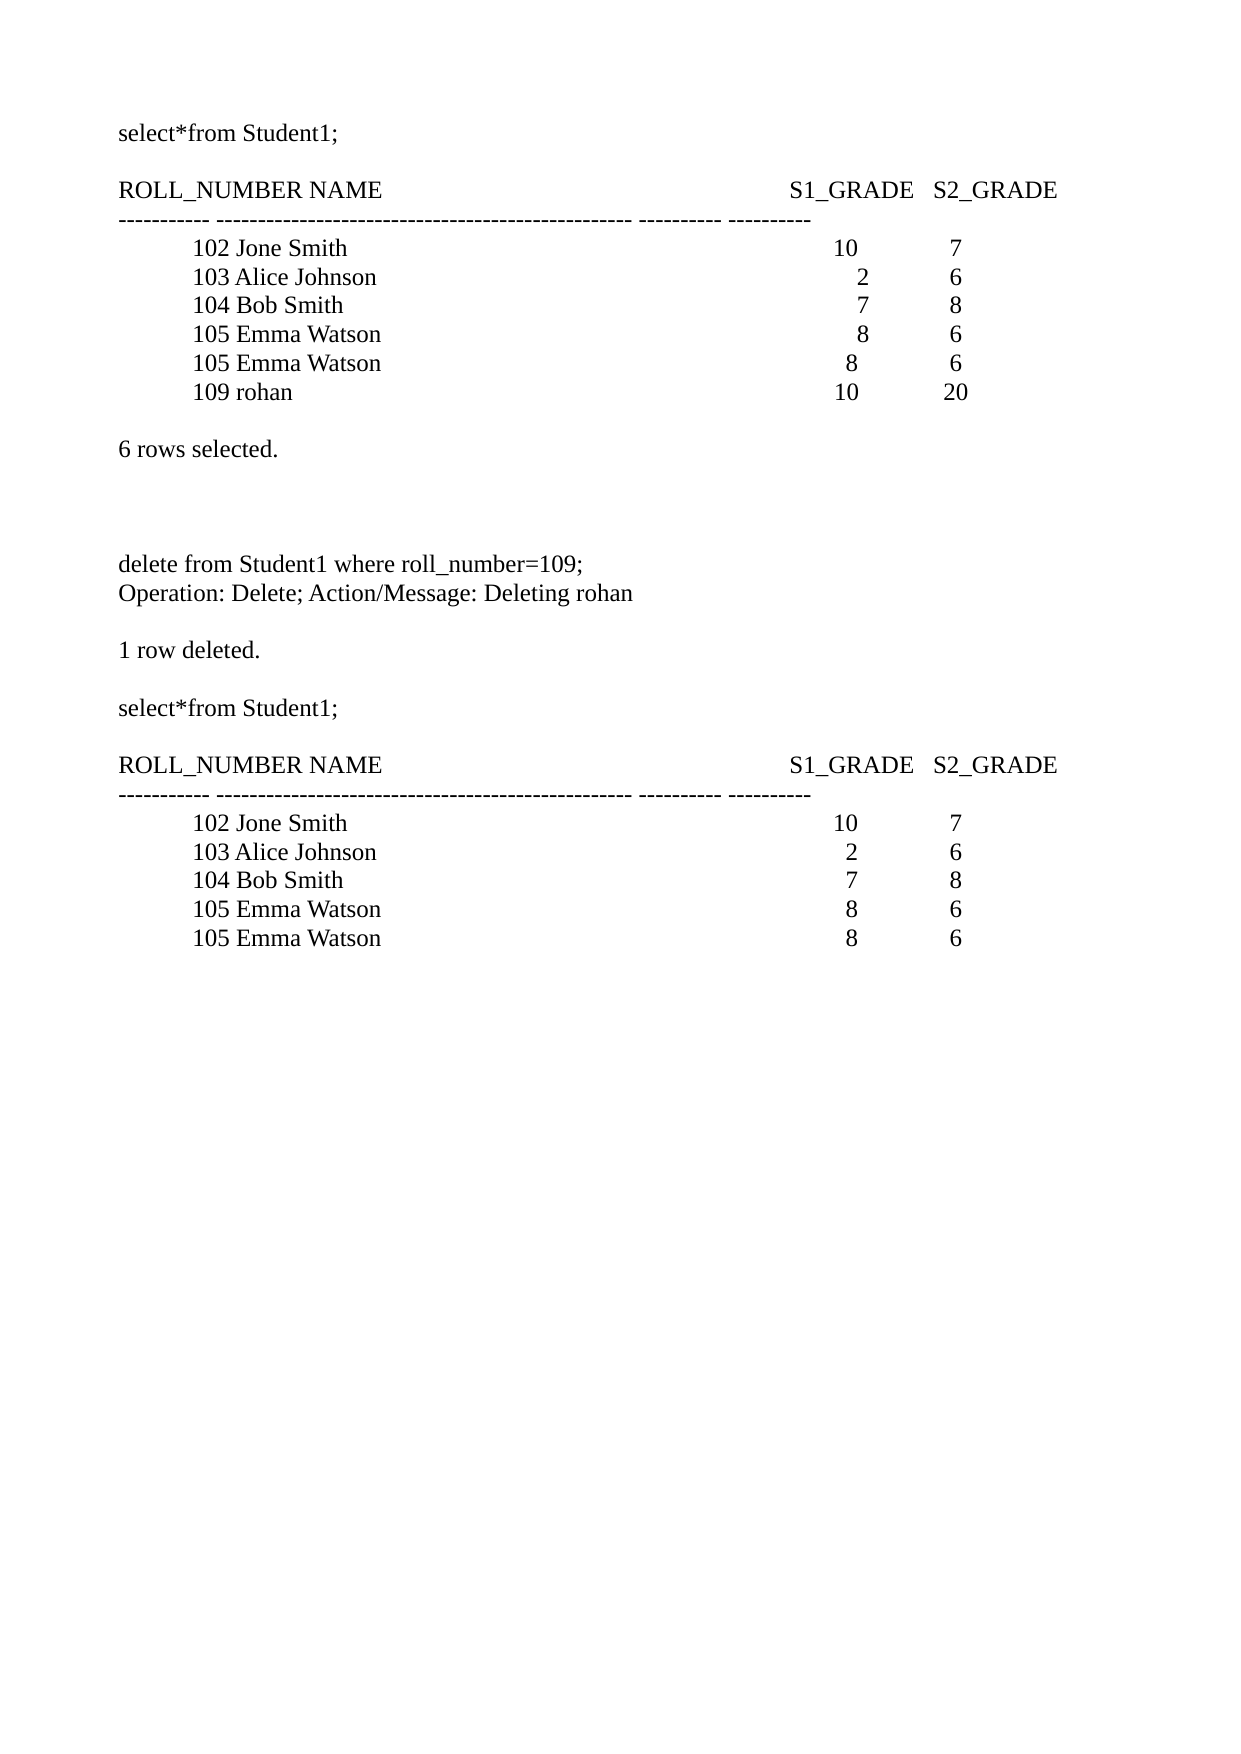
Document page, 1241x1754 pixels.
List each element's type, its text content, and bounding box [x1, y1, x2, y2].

text select*from Student1; [118, 118, 1122, 147]
text ROLL_NUMBER NAME S1_GRADE S2_GRADE [118, 751, 1122, 779]
text 105 Emma Watson 8 6 [118, 923, 1122, 952]
text select*from Student1; [118, 693, 1122, 722]
text 104 Bob Smith 7 8 [118, 291, 1122, 319]
text 102 Jone Smith 10 7 [118, 808, 1122, 837]
text 105 Emma Watson 8 6 [118, 894, 1122, 923]
text 1 row deleted. [118, 636, 1122, 664]
text 6 rows selected. [118, 434, 1122, 463]
text 103 Alice Johnson 2 6 [118, 837, 1122, 866]
text 105 Emma Watson 8 6 [118, 348, 1122, 377]
text ROLL_NUMBER NAME S1_GRADE S2_GRADE [118, 176, 1122, 204]
text 102 Jone Smith 10 7 [118, 233, 1122, 262]
text 105 Emma Watson 8 6 [118, 319, 1122, 348]
text 109 rohan 10 20 [118, 377, 1122, 406]
text ----------- -------------------------------------------------- ---------- ---------- [118, 779, 1122, 808]
text Operation: Delete; Action/Message: Deleting rohan [118, 578, 1122, 607]
text 104 Bob Smith 7 8 [118, 866, 1122, 894]
text ----------- -------------------------------------------------- ---------- ---------- [118, 204, 1122, 233]
text delete from Student1 where roll_number=109; [118, 549, 1122, 578]
text 103 Alice Johnson 2 6 [118, 262, 1122, 291]
